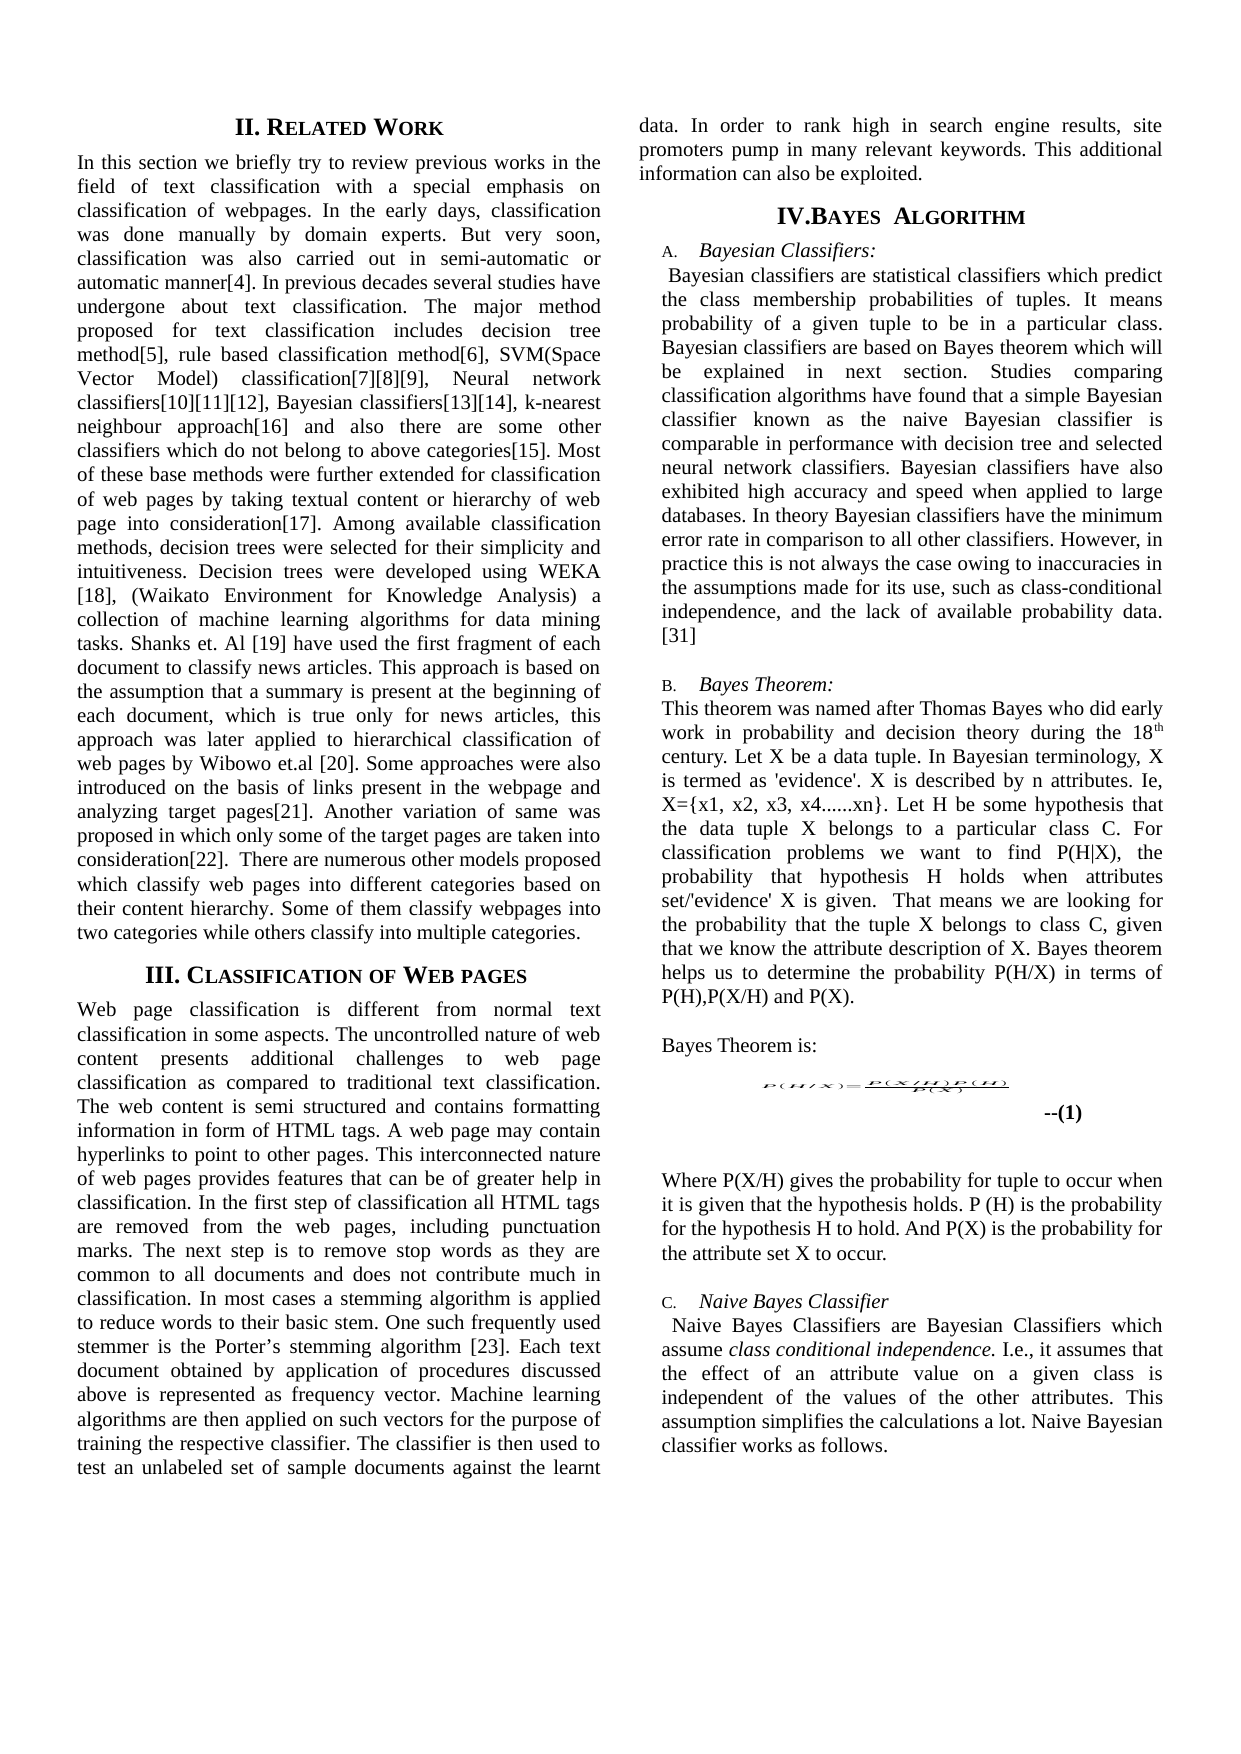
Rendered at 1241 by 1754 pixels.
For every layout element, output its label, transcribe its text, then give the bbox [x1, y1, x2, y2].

text Bayes Theorem is: [661, 1032, 1163, 1057]
text --(1) [661, 1081, 1163, 1144]
list Naive Bayes Classifier [661, 1288, 1163, 1313]
text In this section we briefly try to review previous works in the field of text classification with a special emphasis on classification of webpages. In the early days, classification was done manually by domain experts. But very soon, classification was also carried out in semi-automatic or automatic manner[4]. In previous decades several studies have undergone about text classification. The major method proposed for text classification includes decision tree method[5], rule based classification method[6], SVM(Space Vector Model) classification[7][8][9], Neural network classifiers[10][11][12], Bayesian classifiers[13][14], k-nearest neighbour approach[16] and also there are some other classifiers which do not belong to above categories[15]. Most of these base methods were further extended for classification of web pages by taking textual content or hierarchy of web page into consideration[17]. Among available classification methods, decision trees were selected for their simplicity and intuitiveness. Decision trees were developed using WEKA [18], (Waikato Environment for Knowledge Analysis) a collection of machine learning algorithms for data mining tasks. Shanks et. Al [19] have used the first fragment of each document to classify news articles. This approach is based on the assumption that a summary is present at the beginning of each document, which is true only for news articles, this approach was later applied to hierarchical classification of web pages by Wibowo et.al [20]. Some approaches were also introduced on the basis of links present in the webpage and analyzing target pages[21]. Another variation of same was proposed in which only some of the target pages are taken into consideration[22]. There are numerous other models proposed which classify web pages into different categories based on their content hierarchy. Some of them classify webpages into two categories while others classify into multiple categories. [77, 149, 601, 944]
text Bayesian classifiers are statistical classifiers which predict the class membership probabilities of tuples. It means probability of a given tuple to be in a particular class. Bayesian classifiers are based on Bayes theorem which will be explained in next section. Studies comparing classification algorithms have found that a simple Bayesian classifier known as the naive Bayesian classifier is comparable in performance with decision tree and selected neural network classifiers. Bayesian classifiers have also exhibited high accuracy and speed when applied to large databases. In theory Bayesian classifiers have the minimum error rate in comparison to all other classifiers. However, in practice this is not always the case owing to inaccuracies in the assumptions made for its use, such as class-conditional independence, and the lack of available probability data. [31] [661, 262, 1163, 647]
text Web page classification is different from normal text classification in some aspects. The uncontrolled nature of web content presents additional challenges to web page classification as compared to traditional text classification. The web content is semi structured and contains formatting information in form of HTML tags. A web page may contain hyperlinks to point to other pages. This interconnected nature of web pages provides features that can be of greater help in classification. In the first step of classification all HTML tags are removed from the web pages, including punctuation marks. The next step is to remove stop words as they are common to all documents and does not contribute much in classification. In most cases a stemming algorithm is applied to reduce words to their basic stem. One such frequently used stemmer is the Porter’s stemming algorithm [23]. Each text document obtained by application of procedures discussed above is represented as frequency vector. Machine learning algorithms are then applied on such vectors for the purpose of training the respective classifier. The classifier is then used to test an unlabeled set of sample documents against the learnt [77, 997, 601, 1479]
text Naive Bayes Classifiers are Bayesian Classifiers which assume class conditional independence. I.e., it assumes that the effect of an attribute value on a given class is independent of the values of the other attributes. This assumption simplifies the calculations a lot. Naive Bayesian classifier works as follows. [661, 1313, 1163, 1457]
text data. In order to rank high in search engine results, site promoters pump in many relevant keywords. This additional information can also be exploited. [639, 112, 1163, 185]
list Bayes Theorem: [661, 672, 1163, 696]
subtitle IV.Bayes Algorithm [639, 201, 1163, 230]
list Bayesian Classifiers: [661, 238, 1163, 262]
subtitle II. Related Work [77, 112, 601, 141]
text This theorem was named after Thomas Bayes who did early work in probability and decision theory during the 18th century. Let X be a data tuple. In Bayesian terminology, X is termed as 'evidence'. X is described by n attributes. Ie, X={x1, x2, x3, x4......xn}. Let H be some hypothesis that the data tuple X belongs to a particular class C. For classification problems we want to find P(H|X), the probability that hypothesis H holds when attributes set/'evidence' X is given. That means we are looking for the probability that the tuple X belongs to class C, given that we know the attribute description of X. Bayes theorem helps us to determine the probability P(H/X) in terms of P(H),P(X/H) and P(X). [661, 696, 1163, 1008]
text Where P(X/H) gives the probability for tuple to occur when it is given that the hypothesis holds. P (H) is the probability for the hypothesis H to hold. And P(X) is the probability for the attribute set X to occur. [661, 1168, 1163, 1264]
subtitle III. Classification of Web pages [77, 960, 601, 989]
